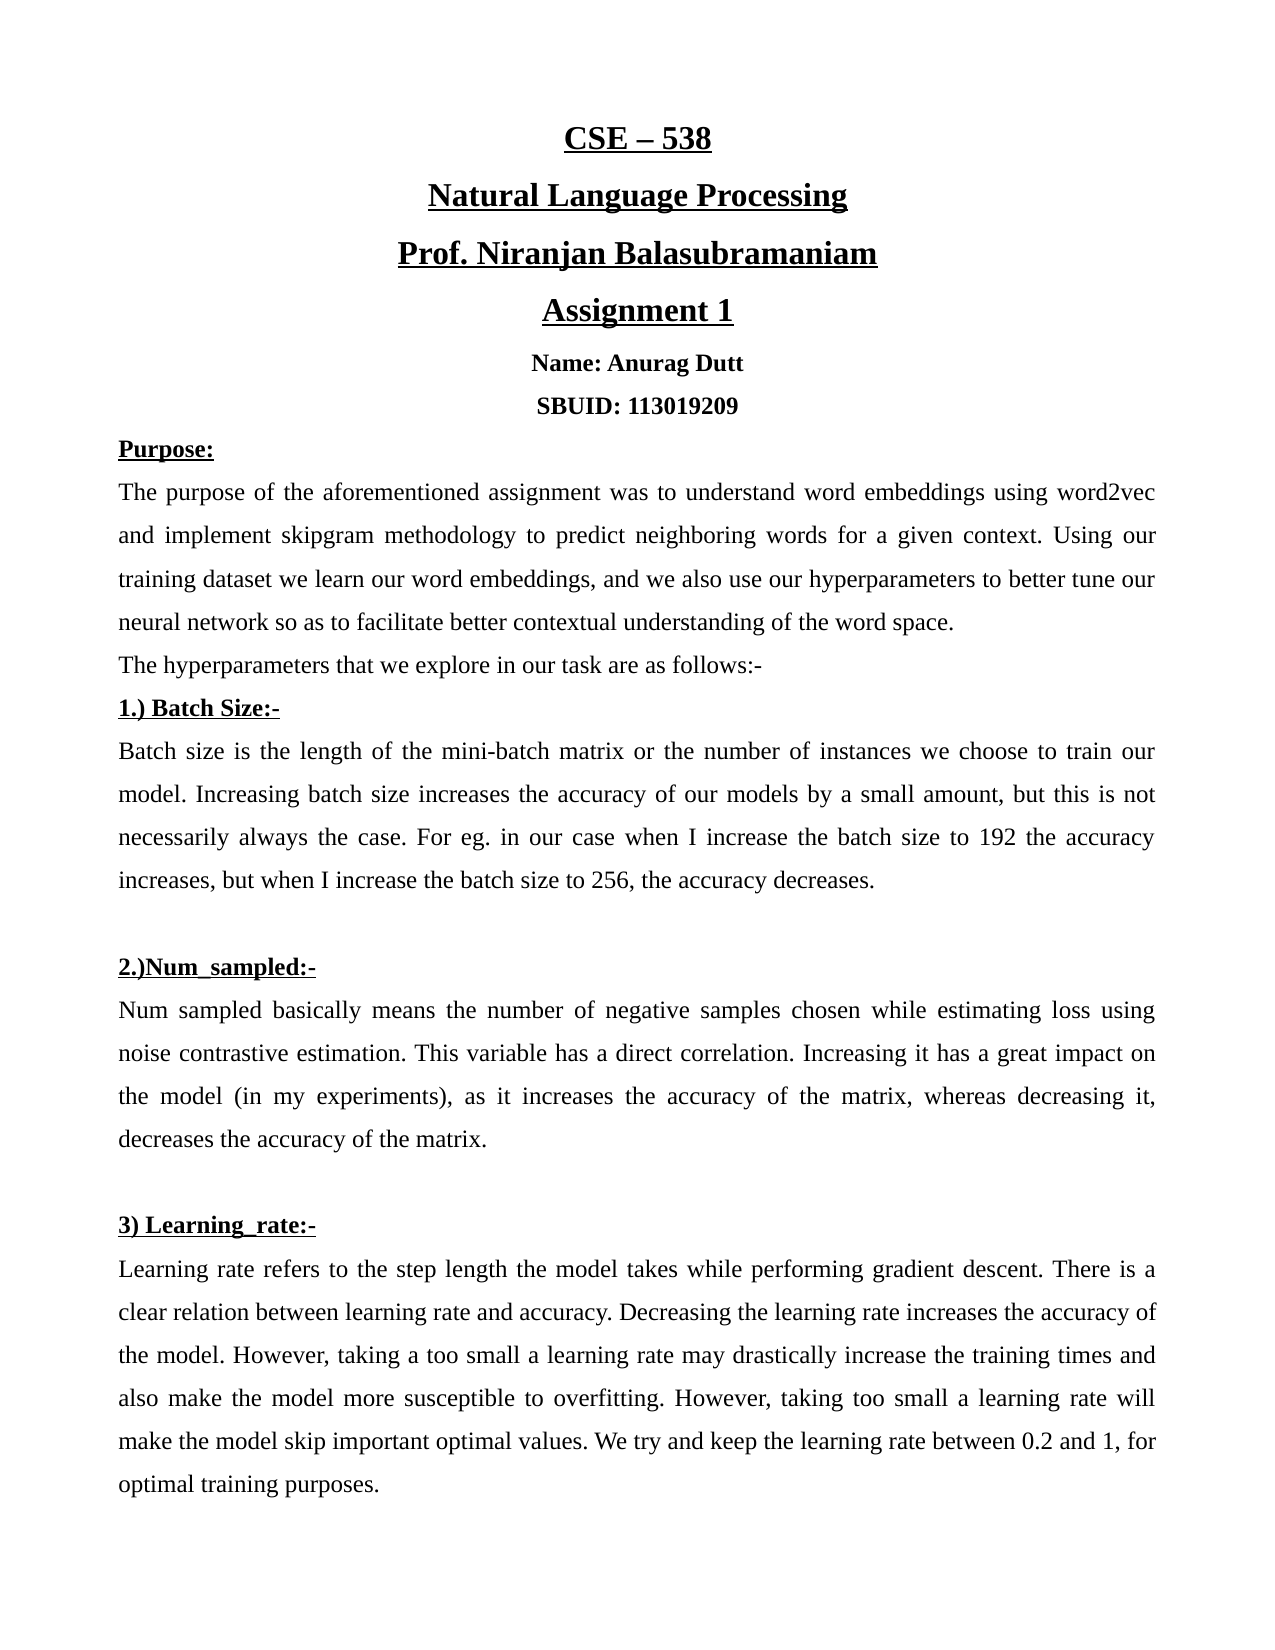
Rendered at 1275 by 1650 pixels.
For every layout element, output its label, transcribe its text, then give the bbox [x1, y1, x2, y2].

text Assignment 1 [118, 291, 1157, 329]
text Name: Anurag Dutt [118, 348, 1157, 377]
text 2.)Num_sampled:- [118, 952, 1157, 981]
text Prof. Niranjan Balasubramaniam [118, 233, 1157, 271]
text 3) Learning_rate:- [118, 1211, 1157, 1239]
text Num sampled basically means the number of negative samples chosen while estimating loss using noise contrastive estimation. This variable has a direct correlation. Increasing it has a great impact on the model (in my experiments), as it increases the accuracy of the matrix, whereas decreasing it, decreases the accuracy of the matrix. [118, 995, 1157, 1153]
text Learning rate refers to the step length the model takes while performing gradient descent. There is a clear relation between learning rate and accuracy. Decreasing the learning rate increases the accuracy of the model. However, taking a too small a learning rate may drastically increase the training times and also make the model more susceptible to overfitting. However, taking too small a learning rate will make the model skip important optimal values. We try and keep the learning rate between 0.2 and 1, for optimal training purposes. [118, 1254, 1157, 1498]
text Natural Language Processing [118, 176, 1157, 214]
text Batch size is the length of the mini-batch matrix or the number of instances we choose to train our model. Increasing batch size increases the accuracy of our models by a small amount, but this is not necessarily always the case. For eg. in our case when I increase the batch size to 192 the accuracy increases, but when I increase the batch size to 256, the accuracy decreases. [118, 736, 1157, 894]
text The hyperparameters that we explore in our task are as follows:- [118, 650, 1157, 679]
text Purpose: [118, 434, 1157, 463]
text SBUID: 113019209 [118, 391, 1157, 420]
text 1.) Batch Size:- [118, 693, 1157, 722]
text CSE – 538 [118, 118, 1157, 156]
text The purpose of the aforementioned assignment was to understand word embeddings using word2vec and implement skipgram methodology to predict neighboring words for a given context. Using our training dataset we learn our word embeddings, and we also use our hyperparameters to better tune our neural network so as to facilitate better contextual understanding of the word space. [118, 477, 1157, 636]
